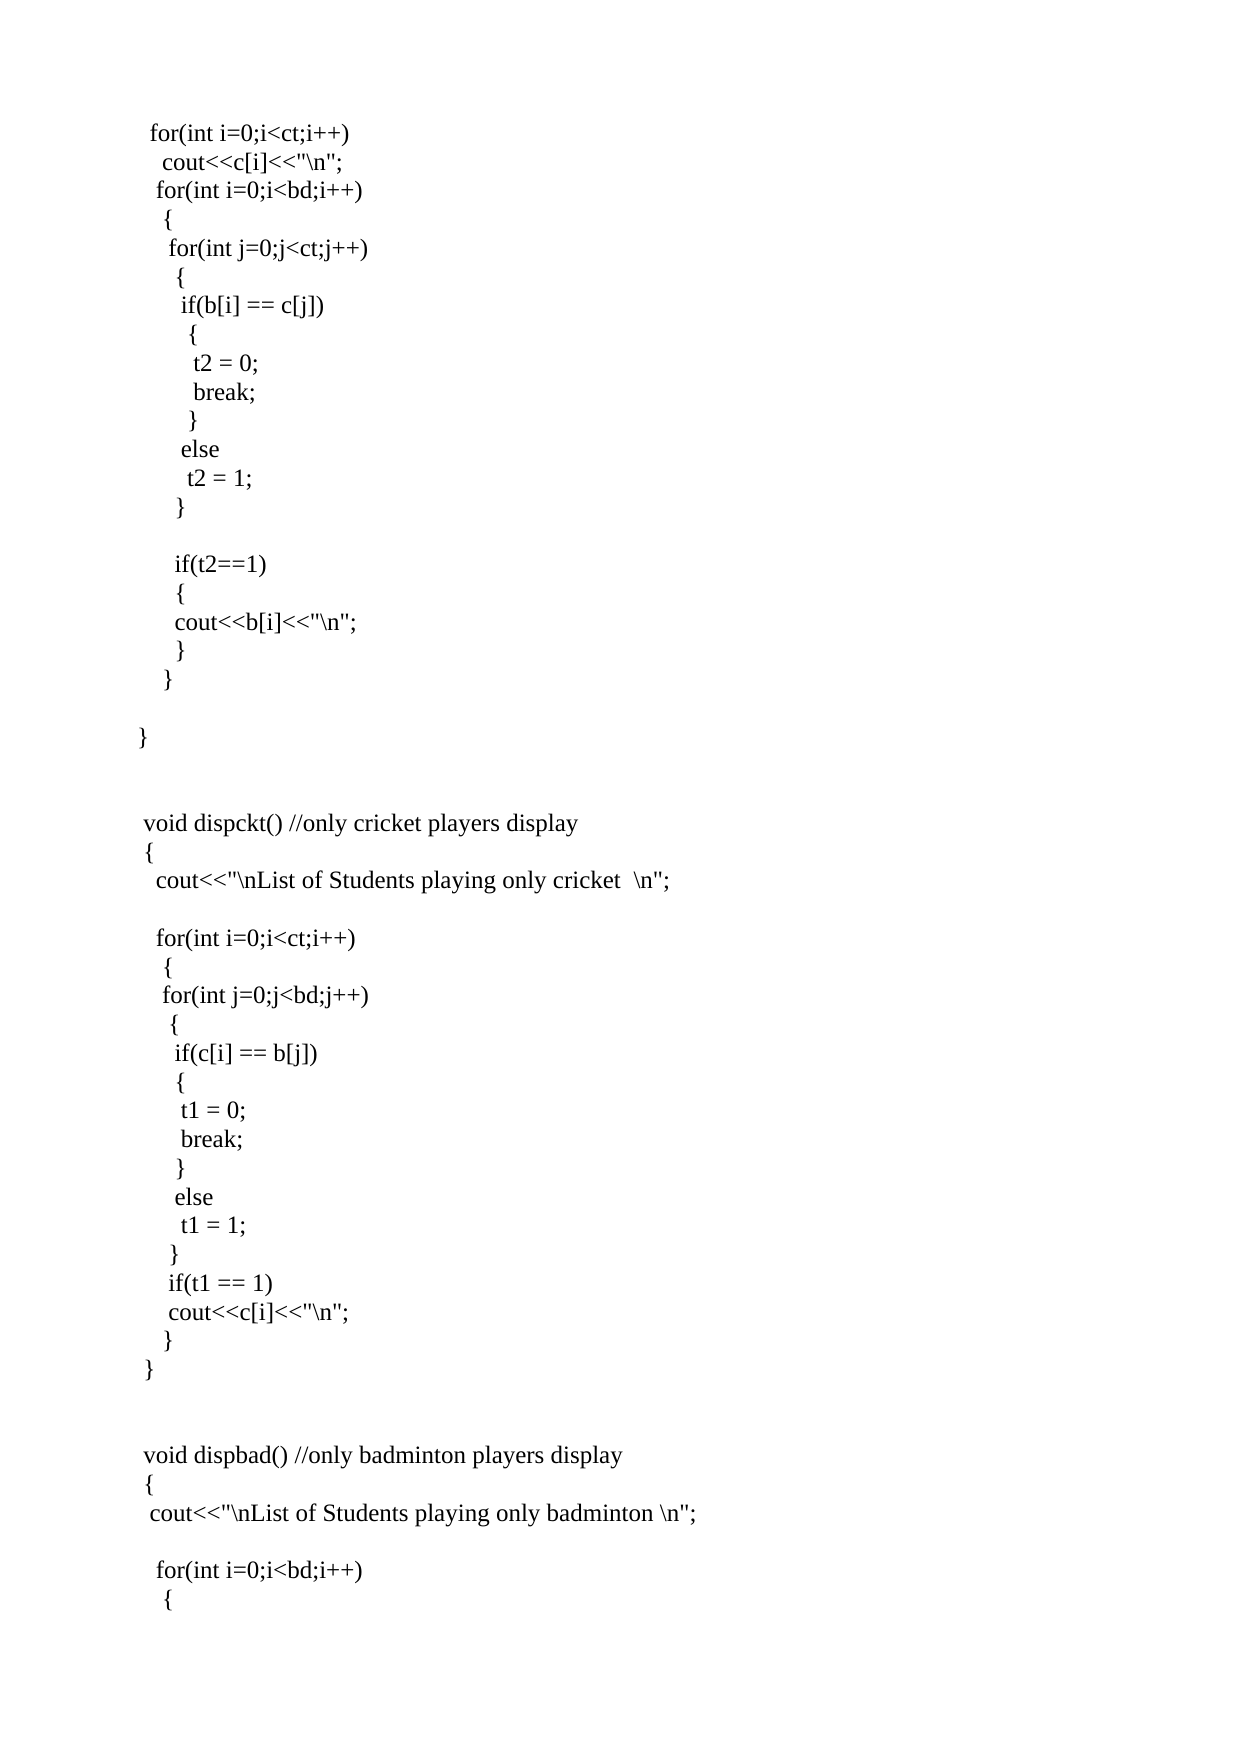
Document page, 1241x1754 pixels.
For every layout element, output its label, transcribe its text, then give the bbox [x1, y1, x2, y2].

text { [118, 1067, 1122, 1096]
text } [118, 492, 1122, 521]
text for(int i=0;i<bd;i++) [118, 1556, 1122, 1584]
text if(t1 == 1) [118, 1268, 1122, 1297]
text void dispbad() //only badminton players display [118, 1441, 1122, 1469]
text { [118, 952, 1122, 981]
text { [118, 319, 1122, 348]
text break; [118, 377, 1122, 406]
text if(c[i] == b[j]) [118, 1038, 1122, 1067]
text { [118, 578, 1122, 607]
text for(int j=0;j<ct;j++) [118, 233, 1122, 262]
text { [118, 204, 1122, 233]
text } [118, 1153, 1122, 1182]
text for(int i=0;i<bd;i++) [118, 176, 1122, 204]
text t1 = 0; [118, 1096, 1122, 1124]
text cout<<b[i]<<"\n"; [118, 607, 1122, 636]
text cout<<"\nList of Students playing only badminton \n"; [118, 1498, 1122, 1527]
text } [118, 1326, 1122, 1354]
text { [118, 1009, 1122, 1038]
text cout<<c[i]<<"\n"; [118, 1297, 1122, 1326]
text t1 = 1; [118, 1211, 1122, 1239]
text else [118, 1182, 1122, 1211]
text for(int j=0;j<bd;j++) [118, 981, 1122, 1009]
text else [118, 434, 1122, 463]
text } [118, 406, 1122, 434]
text void dispckt() //only cricket players display [118, 808, 1122, 837]
text } [118, 1354, 1122, 1383]
text t2 = 1; [118, 463, 1122, 492]
text { [118, 1584, 1122, 1613]
text { [118, 837, 1122, 866]
text { [118, 1469, 1122, 1498]
text } [118, 1239, 1122, 1268]
text for(int i=0;i<ct;i++) [118, 118, 1122, 147]
text cout<<"\nList of Students playing only cricket \n"; [118, 866, 1122, 894]
text cout<<c[i]<<"\n"; [118, 147, 1122, 176]
text } [118, 722, 1122, 751]
text break; [118, 1124, 1122, 1153]
text } [118, 636, 1122, 664]
text t2 = 0; [118, 348, 1122, 377]
text } [118, 664, 1122, 693]
text if(t2==1) [118, 549, 1122, 578]
text if(b[i] == c[j]) [118, 291, 1122, 319]
text { [118, 262, 1122, 291]
text for(int i=0;i<ct;i++) [118, 923, 1122, 952]
